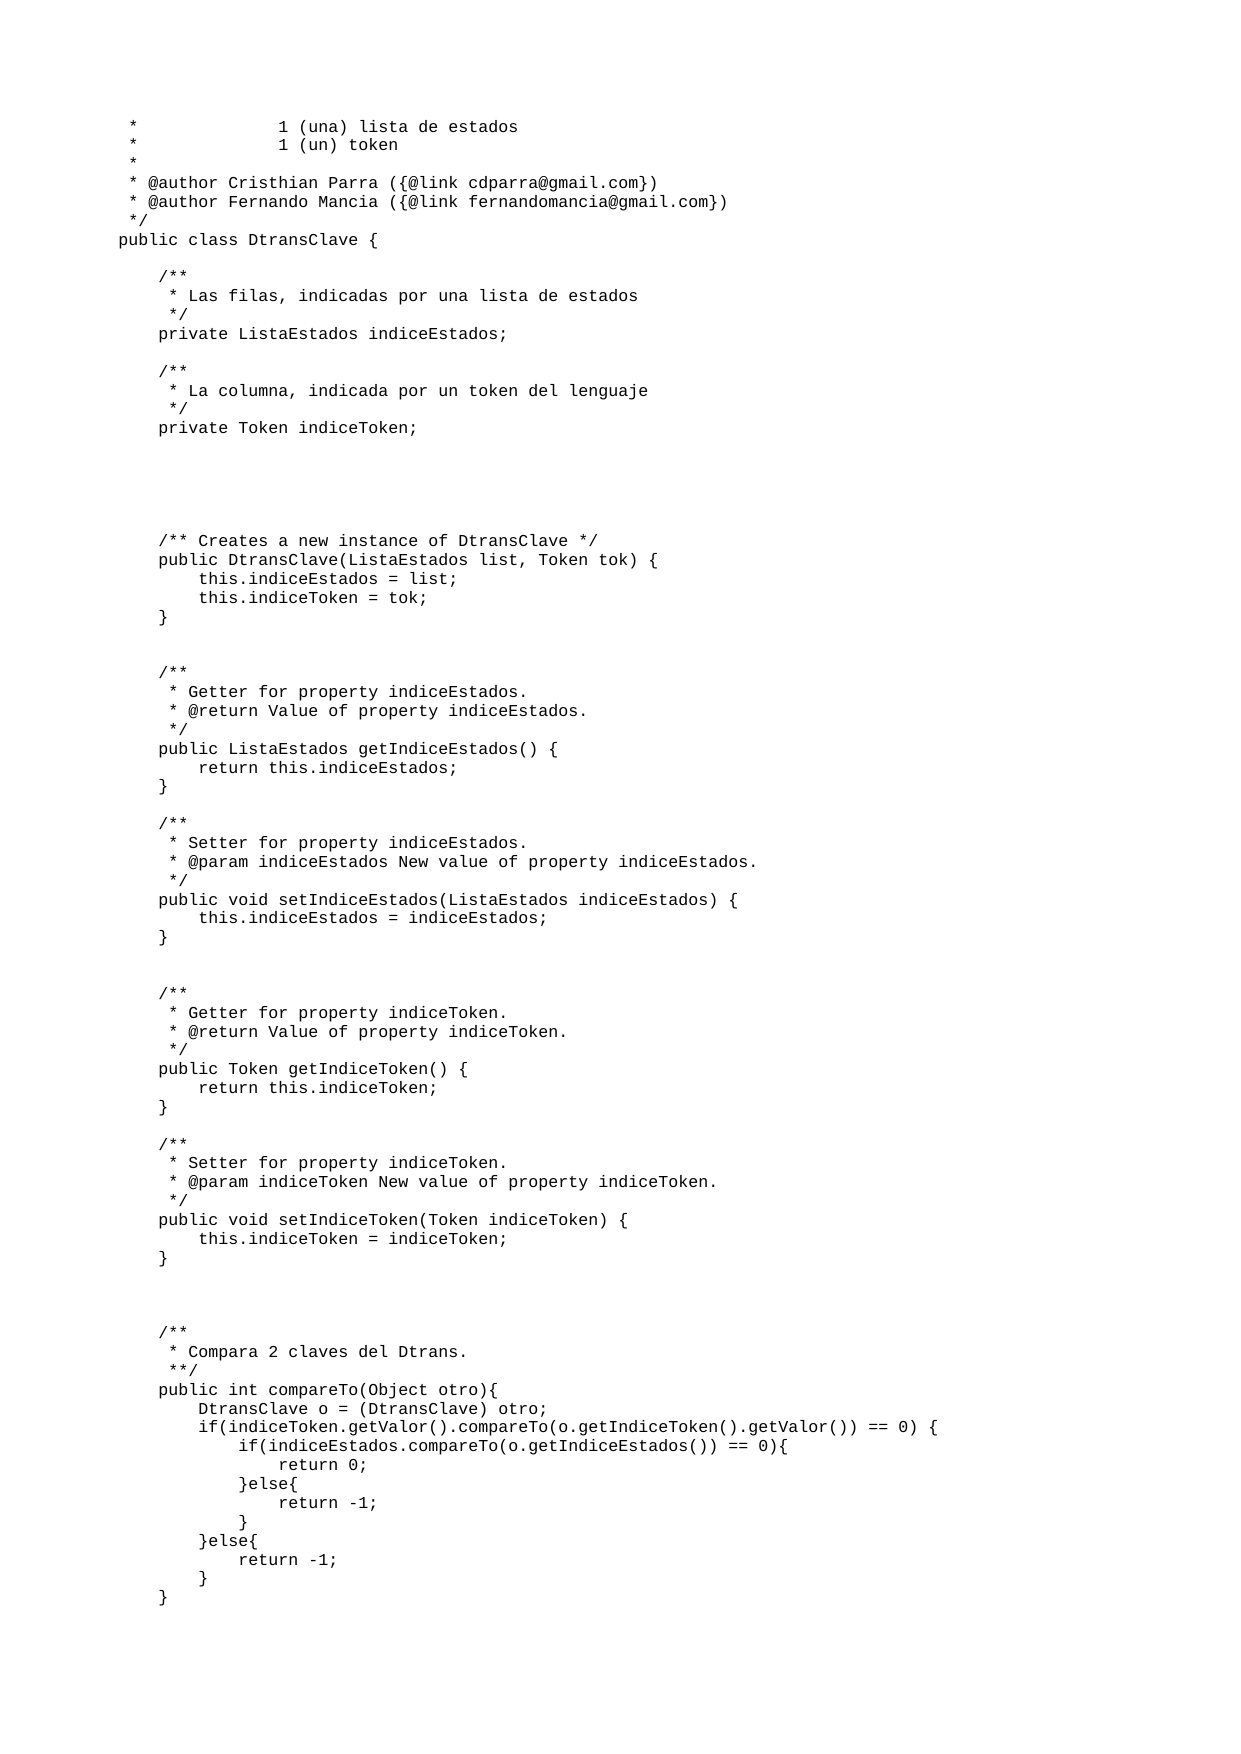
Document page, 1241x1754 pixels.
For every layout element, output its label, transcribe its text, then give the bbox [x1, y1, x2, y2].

text **/ [118, 1362, 1122, 1381]
text /** Creates a new instance of DtransClave */ [118, 533, 1122, 552]
text */ [118, 872, 1122, 891]
text this.indiceEstados = indiceEstados; [118, 910, 1122, 929]
text */ [118, 307, 1122, 326]
text * Compara 2 claves del Dtrans. [118, 1344, 1122, 1362]
text /** [118, 816, 1122, 834]
text /** [118, 1325, 1122, 1344]
text * Getter for property indiceToken. [118, 1004, 1122, 1023]
text * @return Value of property indiceToken. [118, 1023, 1122, 1042]
text return -1; [118, 1551, 1122, 1570]
text * [118, 156, 1122, 175]
text public void setIndiceToken(Token indiceToken) { [118, 1212, 1122, 1231]
text this.indiceToken = tok; [118, 589, 1122, 608]
text public Token getIndiceToken() { [118, 1061, 1122, 1080]
text }else{ [118, 1476, 1122, 1494]
text public void setIndiceEstados(ListaEstados indiceEstados) { [118, 891, 1122, 910]
text this.indiceToken = indiceToken; [118, 1231, 1122, 1249]
text public int compareTo(Object otro){ [118, 1381, 1122, 1400]
text } [118, 1570, 1122, 1589]
text } [118, 1249, 1122, 1268]
text return 0; [118, 1457, 1122, 1476]
text * @return Value of property indiceEstados. [118, 703, 1122, 721]
text * La columna, indicada por un token del lenguaje [118, 382, 1122, 401]
text } [118, 778, 1122, 797]
text * Setter for property indiceEstados. [118, 834, 1122, 853]
text } [118, 929, 1122, 948]
text /** [118, 1136, 1122, 1155]
text return this.indiceToken; [118, 1080, 1122, 1098]
text * Getter for property indiceEstados. [118, 684, 1122, 703]
text public ListaEstados getIndiceEstados() { [118, 740, 1122, 759]
text } [118, 1589, 1122, 1608]
text return this.indiceEstados; [118, 759, 1122, 778]
text DtransClave o = (DtransClave) otro; [118, 1400, 1122, 1419]
text if(indiceToken.getValor().compareTo(o.getIndiceToken().getValor()) == 0) { [118, 1419, 1122, 1438]
text * 1 (un) token [118, 137, 1122, 156]
text * 1 (una) lista de estados [118, 118, 1122, 137]
text } [118, 1098, 1122, 1117]
text }else{ [118, 1532, 1122, 1551]
text */ [118, 401, 1122, 420]
text return -1; [118, 1494, 1122, 1513]
text * Las filas, indicadas por una lista de estados [118, 288, 1122, 307]
text private ListaEstados indiceEstados; [118, 326, 1122, 344]
text */ [118, 212, 1122, 231]
text * @param indiceEstados New value of property indiceEstados. [118, 853, 1122, 872]
text private Token indiceToken; [118, 420, 1122, 439]
text */ [118, 1193, 1122, 1212]
text * @author Fernando Mancia ({@link fernandomancia@gmail.com}) [118, 193, 1122, 212]
text /** [118, 985, 1122, 1004]
text */ [118, 1042, 1122, 1061]
text /** [118, 363, 1122, 382]
text this.indiceEstados = list; [118, 571, 1122, 589]
text * @author Cristhian Parra ({@link cdparra@gmail.com}) [118, 175, 1122, 193]
text public class DtransClave { [118, 231, 1122, 250]
text * Setter for property indiceToken. [118, 1155, 1122, 1174]
text /** [118, 269, 1122, 288]
text /** [118, 665, 1122, 684]
text } [118, 608, 1122, 627]
text public DtransClave(ListaEstados list, Token tok) { [118, 552, 1122, 571]
text if(indiceEstados.compareTo(o.getIndiceEstados()) == 0){ [118, 1438, 1122, 1457]
text } [118, 1513, 1122, 1532]
text * @param indiceToken New value of property indiceToken. [118, 1174, 1122, 1193]
text */ [118, 721, 1122, 740]
